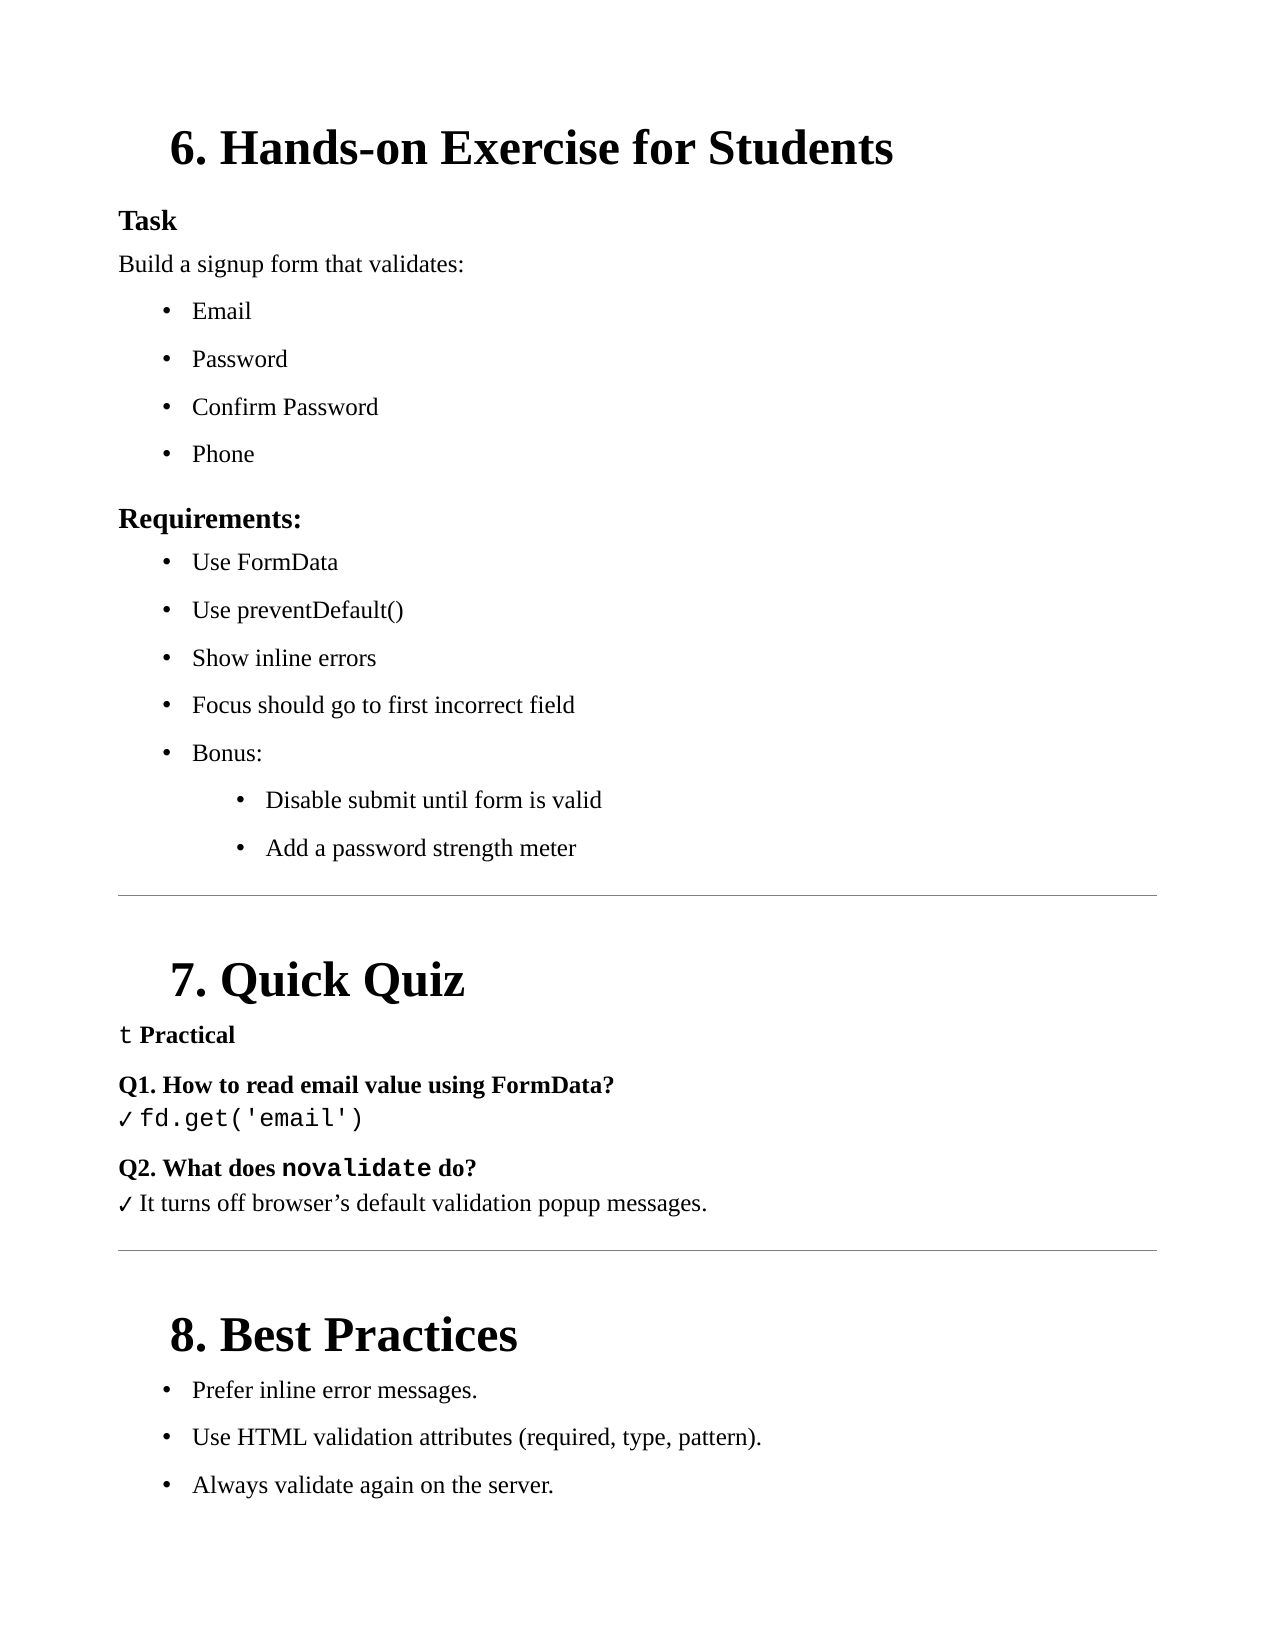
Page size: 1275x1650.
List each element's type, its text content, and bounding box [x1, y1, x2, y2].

text Q1. How to read email value using FormData? ✔ fd.get('email') [118, 1070, 1157, 1134]
list Add a password strength meter [236, 833, 1157, 862]
text t Practical [118, 1020, 1157, 1051]
list Show inline errors [162, 643, 1157, 671]
list Email [162, 296, 1157, 325]
list Use HTML validation attributes (required, type, pattern). [162, 1422, 1157, 1451]
list Prefer inline error messages. [162, 1375, 1157, 1404]
list Phone [162, 439, 1157, 468]
list Bonus: [162, 738, 1157, 767]
subtitle Task [118, 203, 1157, 236]
text Q2. What does novalidate do? ✔ It turns off browser’s default validation popup messages. [118, 1153, 1157, 1217]
list Use FormData [162, 547, 1157, 576]
subtitle 📌 8. Best Practices [118, 1305, 1157, 1362]
list Password [162, 344, 1157, 373]
list Confirm Password [162, 392, 1157, 420]
list Always validate again on the server. [162, 1470, 1157, 1499]
list Use preventDefault() [162, 595, 1157, 624]
list Focus should go to first incorrect field [162, 690, 1157, 719]
text Build a signup form that validates: [118, 249, 1157, 277]
subtitle 📌 6. Hands-on Exercise for Students [118, 118, 1157, 176]
subtitle Requirements: [118, 501, 1157, 535]
subtitle 📌 7. Quick Quiz [118, 950, 1157, 1007]
list Disable submit until form is valid [236, 785, 1157, 814]
